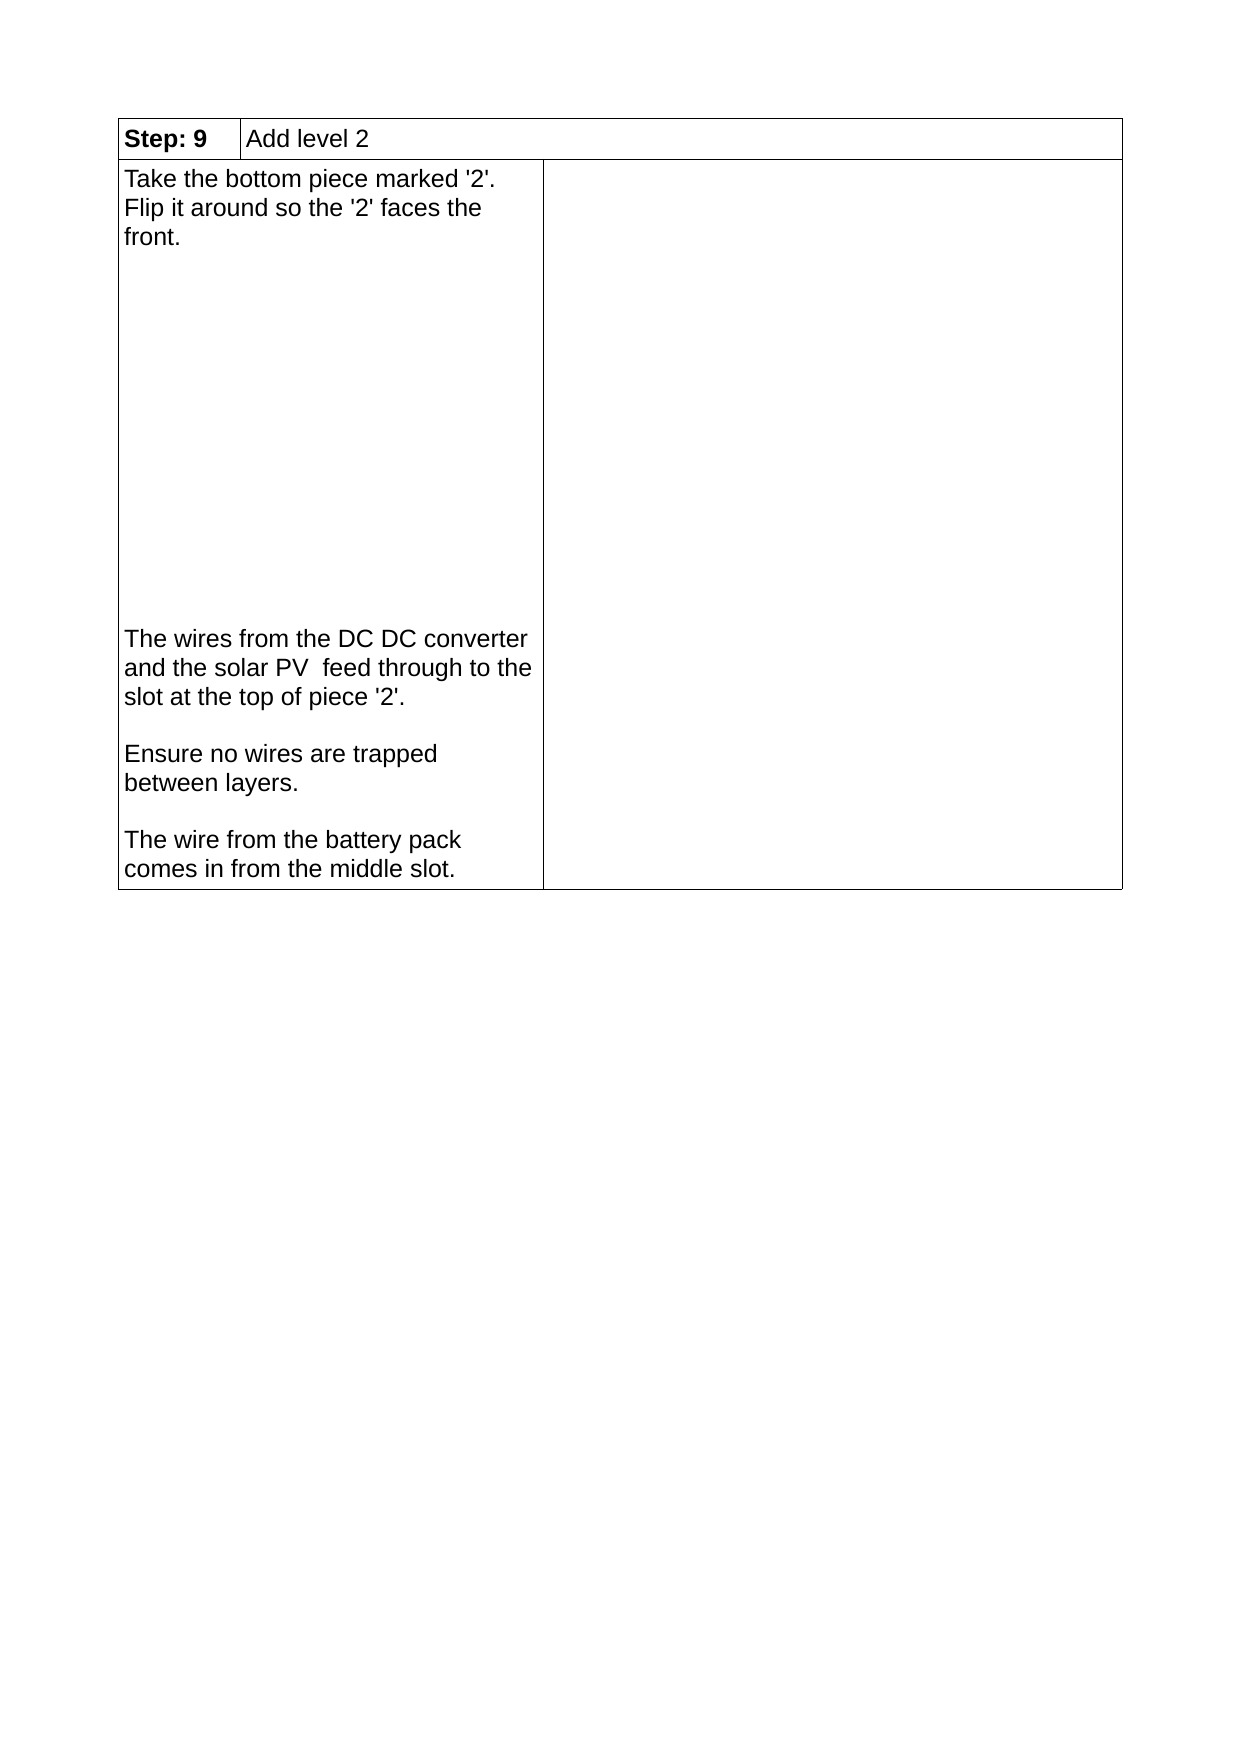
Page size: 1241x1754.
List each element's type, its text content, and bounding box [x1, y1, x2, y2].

table_header Add level 2 [241, 119, 1122, 158]
table_header Step: 9 [119, 119, 240, 158]
table_cell [544, 160, 1122, 889]
table_cell Take the bottom piece marked '2'. Flip it around so the '2' faces the front. The wires from the DC DC converter and the solar PV feed through to the slot at the top of piece '2'. Ensure no wires are trapped between layers. The wire from the battery pack comes in from the middle slot. [119, 160, 543, 889]
